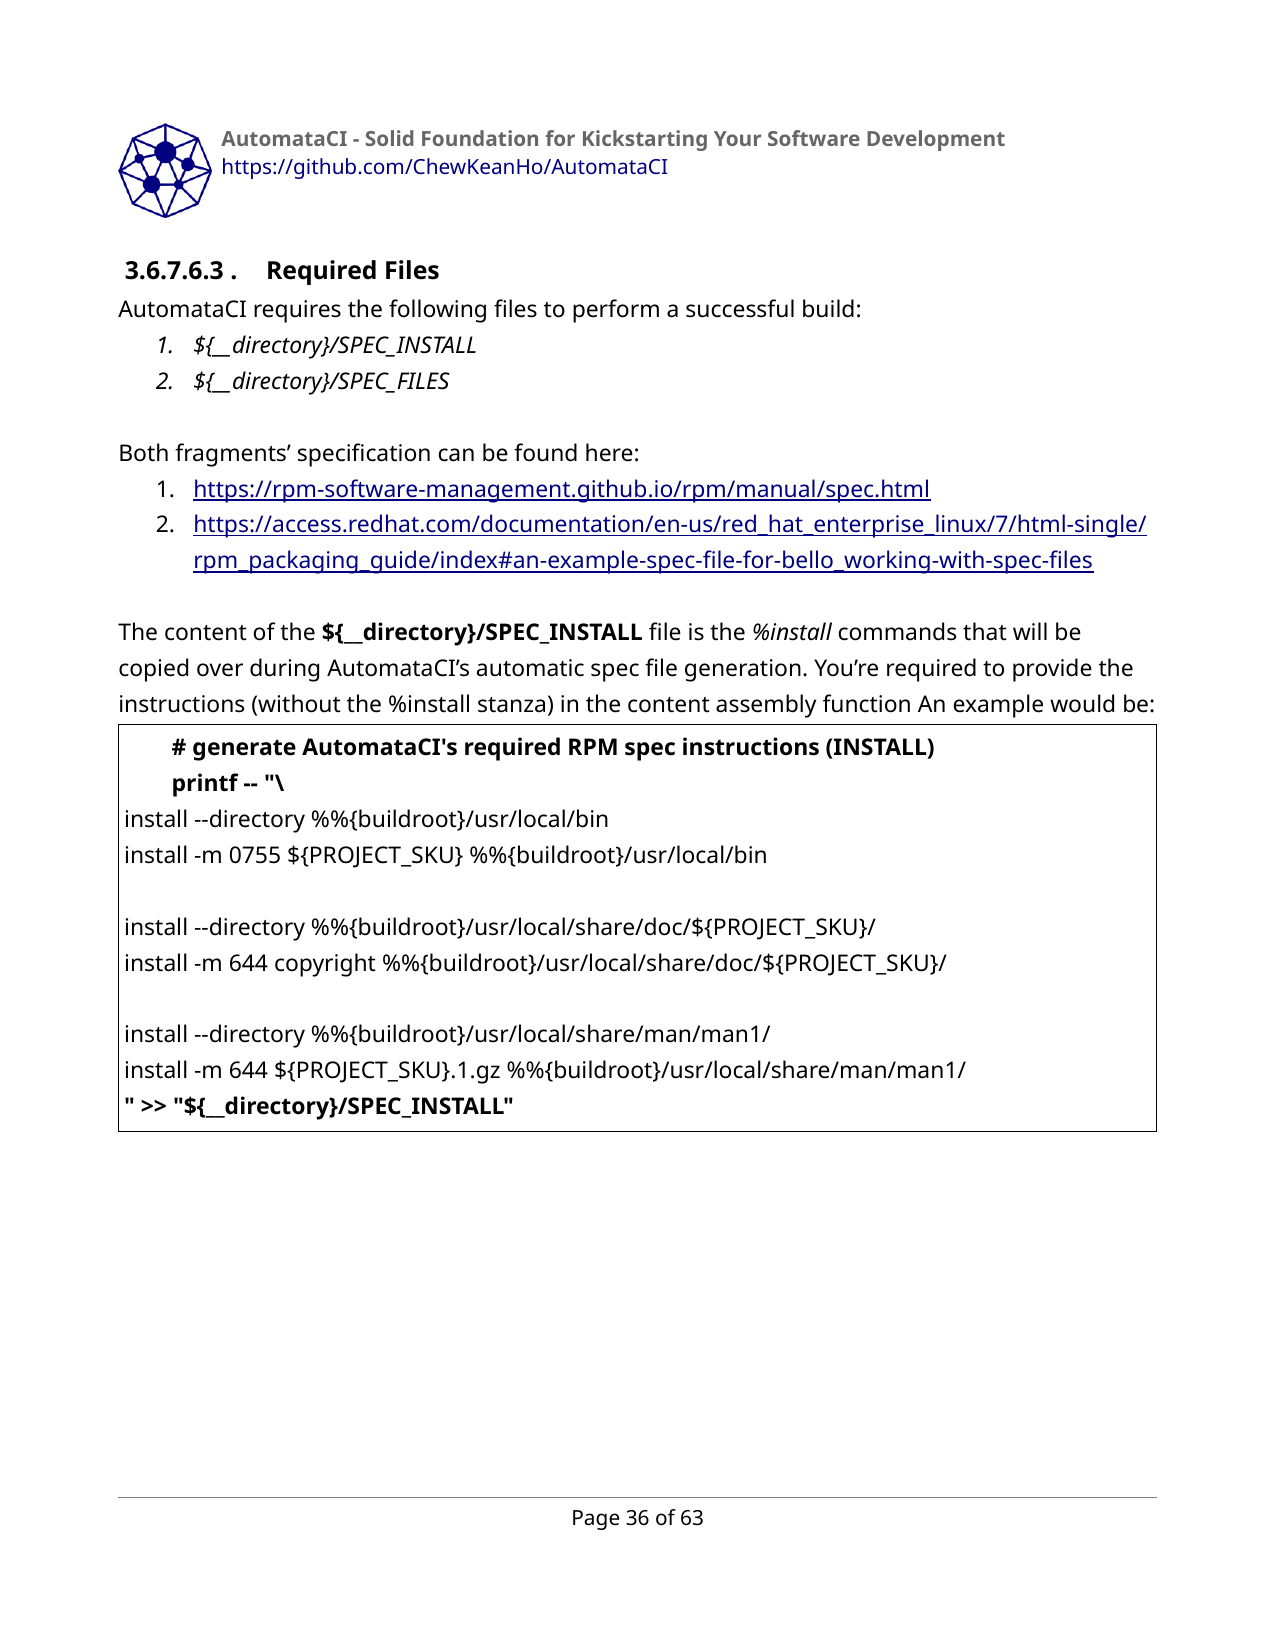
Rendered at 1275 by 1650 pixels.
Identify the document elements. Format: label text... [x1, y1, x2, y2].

text AutomataCI requires the following files to perform a successful build: [118, 293, 1157, 324]
text Both fragments’ specification can be found here: [118, 437, 1157, 468]
table_header # generate AutomataCI's required RPM spec instructions (INSTALL) printf -- "\ install --directory %%{buildroot}/usr/local/bin install -m 0755 ${PROJECT_SKU} %%{buildroot}/usr/local/bin install --directory %%{buildroot}/usr/local/share/doc/${PROJECT_SKU}/ install -m 644 copyright %%{buildroot}/usr/local/share/doc/${PROJECT_SKU}/ install --directory %%{buildroot}/usr/local/share/man/man1/ install -m 644 ${PROJECT_SKU}.1.gz %%{buildroot}/usr/local/share/man/man1/ " >> "${__directory}/SPEC_INSTALL" [119, 725, 1156, 1131]
text The content of the ${__directory}/SPEC_INSTALL file is the %install commands that will be copied over during AutomataCI’s automatic spec file generation. You’re required to provide the instructions (without the %install stanza) in the content assembly function An example would be: [118, 616, 1157, 719]
subtitle Required Files [118, 253, 1157, 287]
list ${__directory}/SPEC_FILES [156, 365, 1157, 396]
picture [118, 123, 212, 218]
list https://rpm-software-management.github.io/rpm/manual/spec.html [156, 472, 1157, 504]
list ${__directory}/SPEC_INSTALL [156, 329, 1157, 360]
list https://access.redhat.com/documentation/en-us/red_hat_enterprise_linux/7/html-single/rpm_packaging_guide/index#an-example-spec-file-for-bello_working-with-spec-files [156, 508, 1157, 576]
